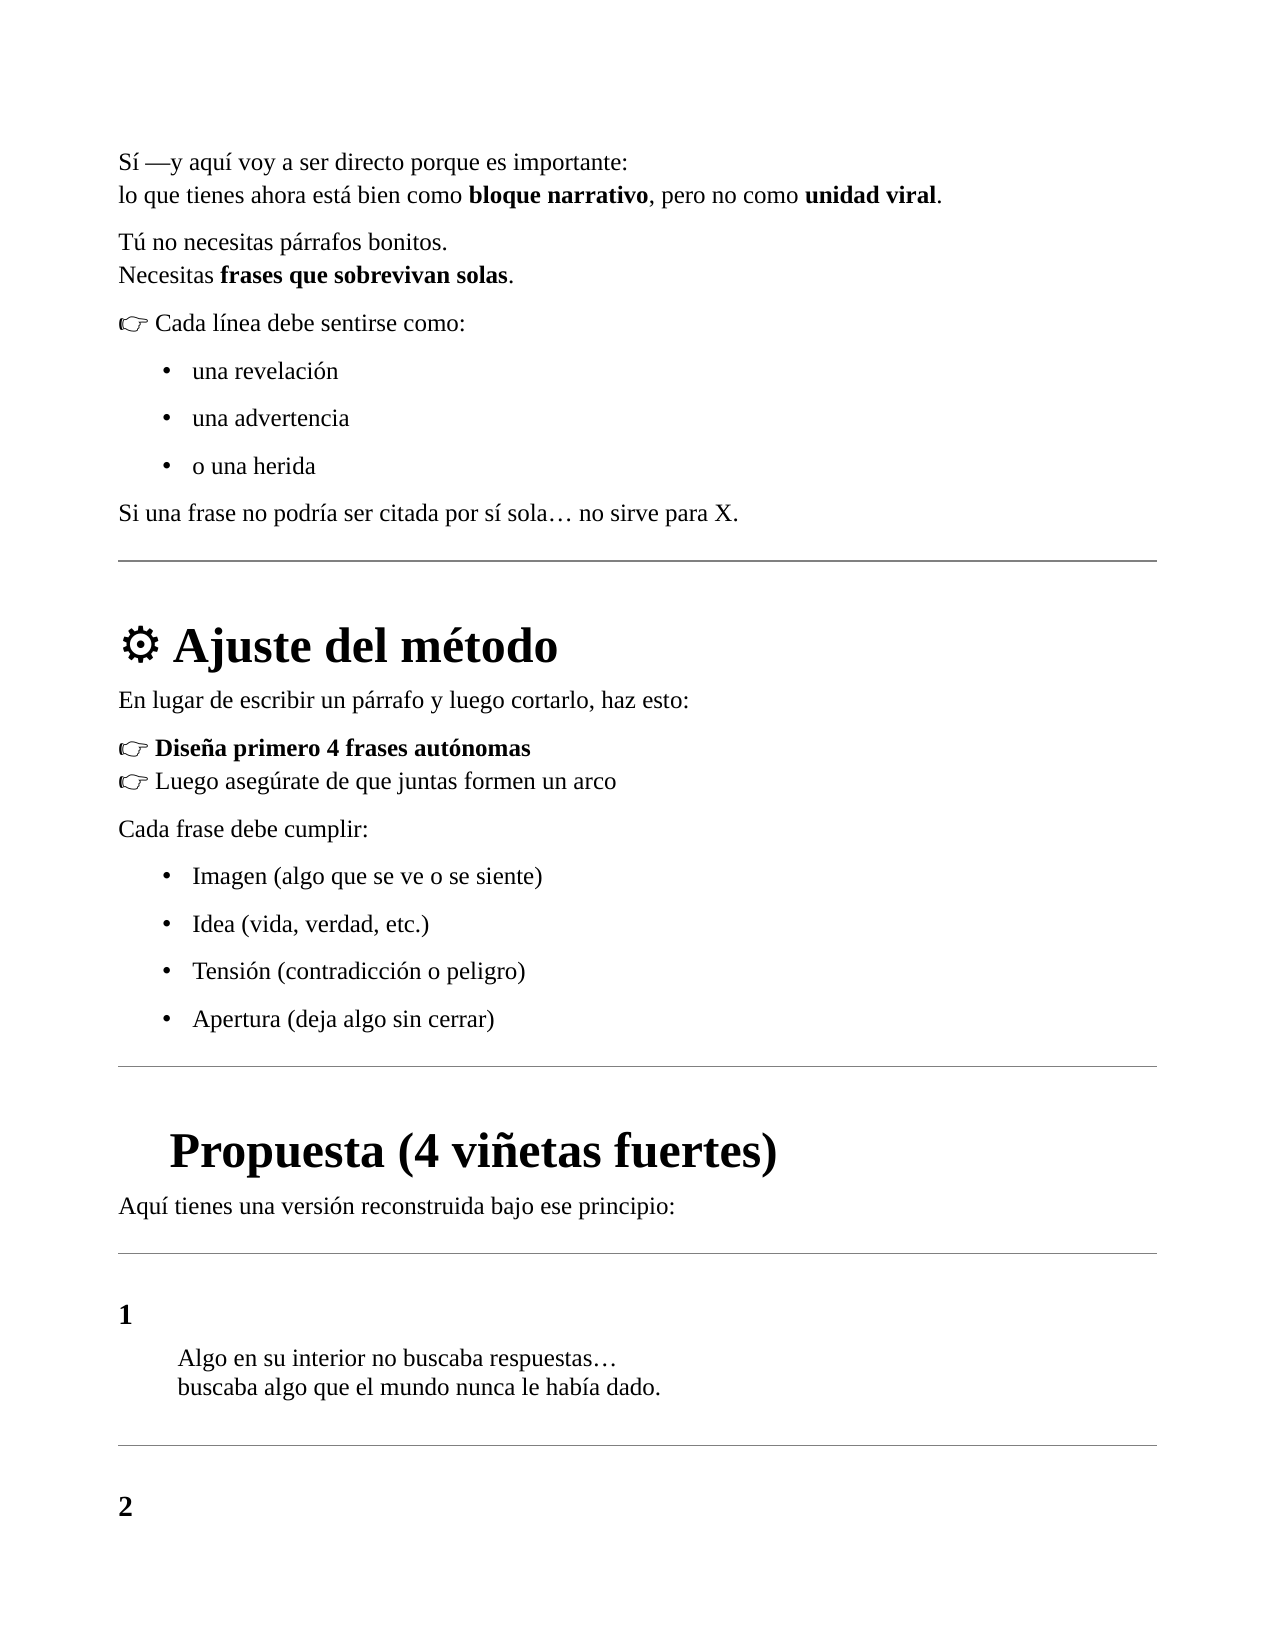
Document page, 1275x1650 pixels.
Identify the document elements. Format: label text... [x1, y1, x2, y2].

list o una herida [162, 451, 1157, 480]
text Algo en su interior no buscaba respuestas… buscaba algo que el mundo nunca le había dado. [177, 1343, 1098, 1401]
list Tensión (contradicción o peligro) [162, 956, 1157, 985]
text Cada frase debe cumplir: [118, 814, 1157, 842]
text En lugar de escribir un párrafo y luego cortarlo, haz esto: [118, 685, 1157, 714]
text Aquí tienes una versión reconstruida bajo ese principio: [118, 1191, 1157, 1220]
list Idea (vida, verdad, etc.) [162, 909, 1157, 938]
list Imagen (algo que se ve o se siente) [162, 861, 1157, 890]
list una advertencia [162, 403, 1157, 432]
text 👉 Cada línea debe sentirse como: [118, 308, 1157, 337]
text 👉 Diseña primero 4 frases autónomas 👉 Luego asegúrate de que juntas formen un arco [118, 733, 1157, 795]
list una revelación [162, 356, 1157, 384]
subtitle 🔥 Propuesta (4 viñetas fuertes) [118, 1121, 1157, 1178]
subtitle 1 [118, 1297, 1157, 1331]
list Apertura (deja algo sin cerrar) [162, 1004, 1157, 1033]
text Sí —y aquí voy a ser directo porque es importante: lo que tienes ahora está bien como bloque narrativo, pero no como unidad viral. [118, 147, 1157, 209]
text Si una frase no podría ser citada por sí sola… no sirve para X. [118, 498, 1157, 527]
text Tú no necesitas párrafos bonitos. Necesitas frases que sobrevivan solas. [118, 227, 1157, 289]
subtitle ⚙️ Ajuste del método [118, 615, 1157, 673]
subtitle 2 [118, 1489, 1157, 1523]
